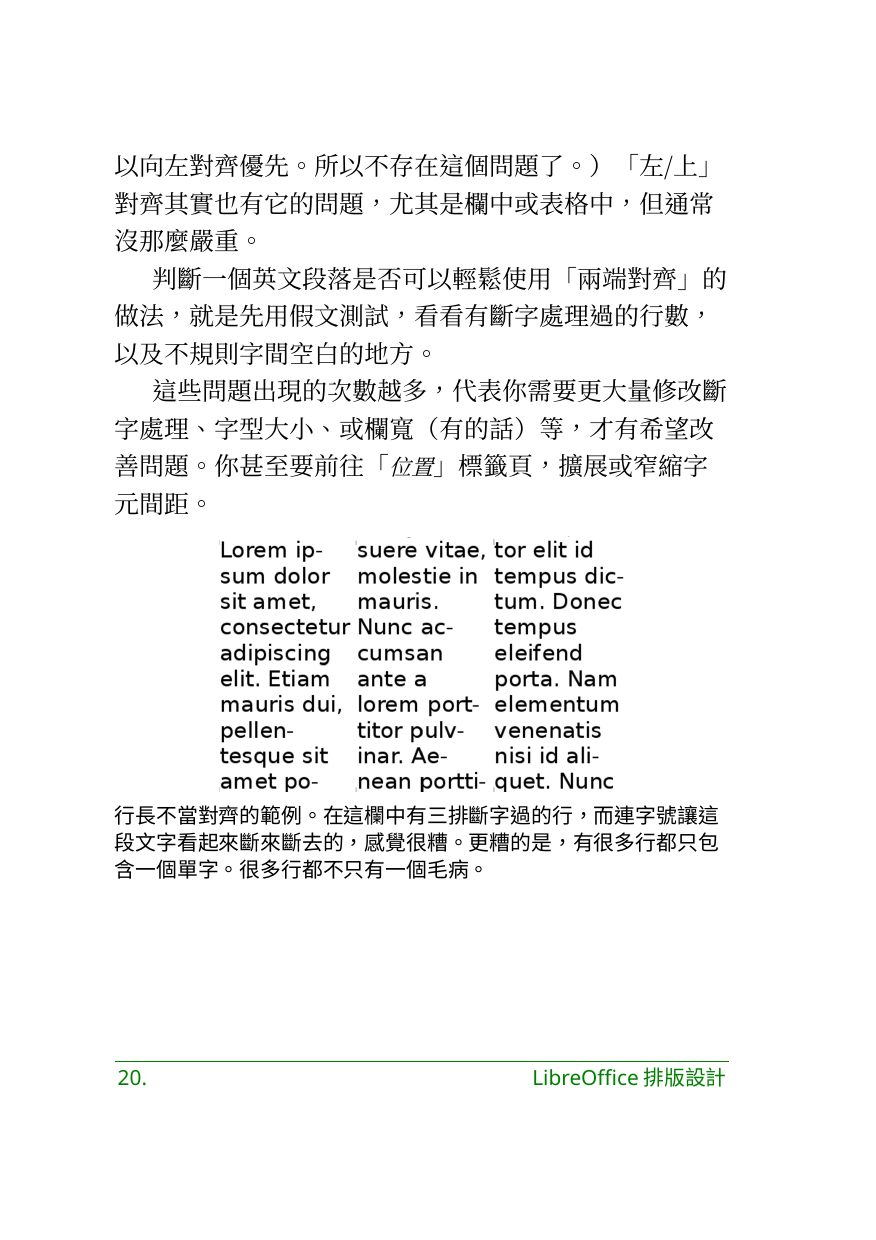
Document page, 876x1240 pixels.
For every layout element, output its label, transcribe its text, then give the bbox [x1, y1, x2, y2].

text 判斷一個英文段落是否可以輕鬆使用「兩端對齊」的做法，就是先用假文測試，看看有斷字處理過的行數，以及不規則字間空白的地方。 [114, 258, 729, 371]
table_cell 行長不當對齊的範例。在這欄中有三排斷字過的行，而連字號讓這段文字看起來斷來斷去的，感覺很糟。更糟的是，有很多行都只包含一個單字。很多行都不只有一個毛病。 [115, 794, 729, 883]
text 這些問題出現的次數越多，代表你需要更大量修改斷字處理、字型大小、或欄寬（有的話）等，才有希望改善問題。你甚至要前往「位置」標籤頁，擴展或窄縮字元間距。 [114, 371, 729, 521]
table_header [115, 536, 729, 793]
picture [218, 536, 625, 792]
text 以向左對齊優先。所以不存在這個問題了。）「左/上」對齊其實也有它的問題，尤其是欄中或表格中，但通常沒那麼嚴重。 [114, 146, 729, 258]
